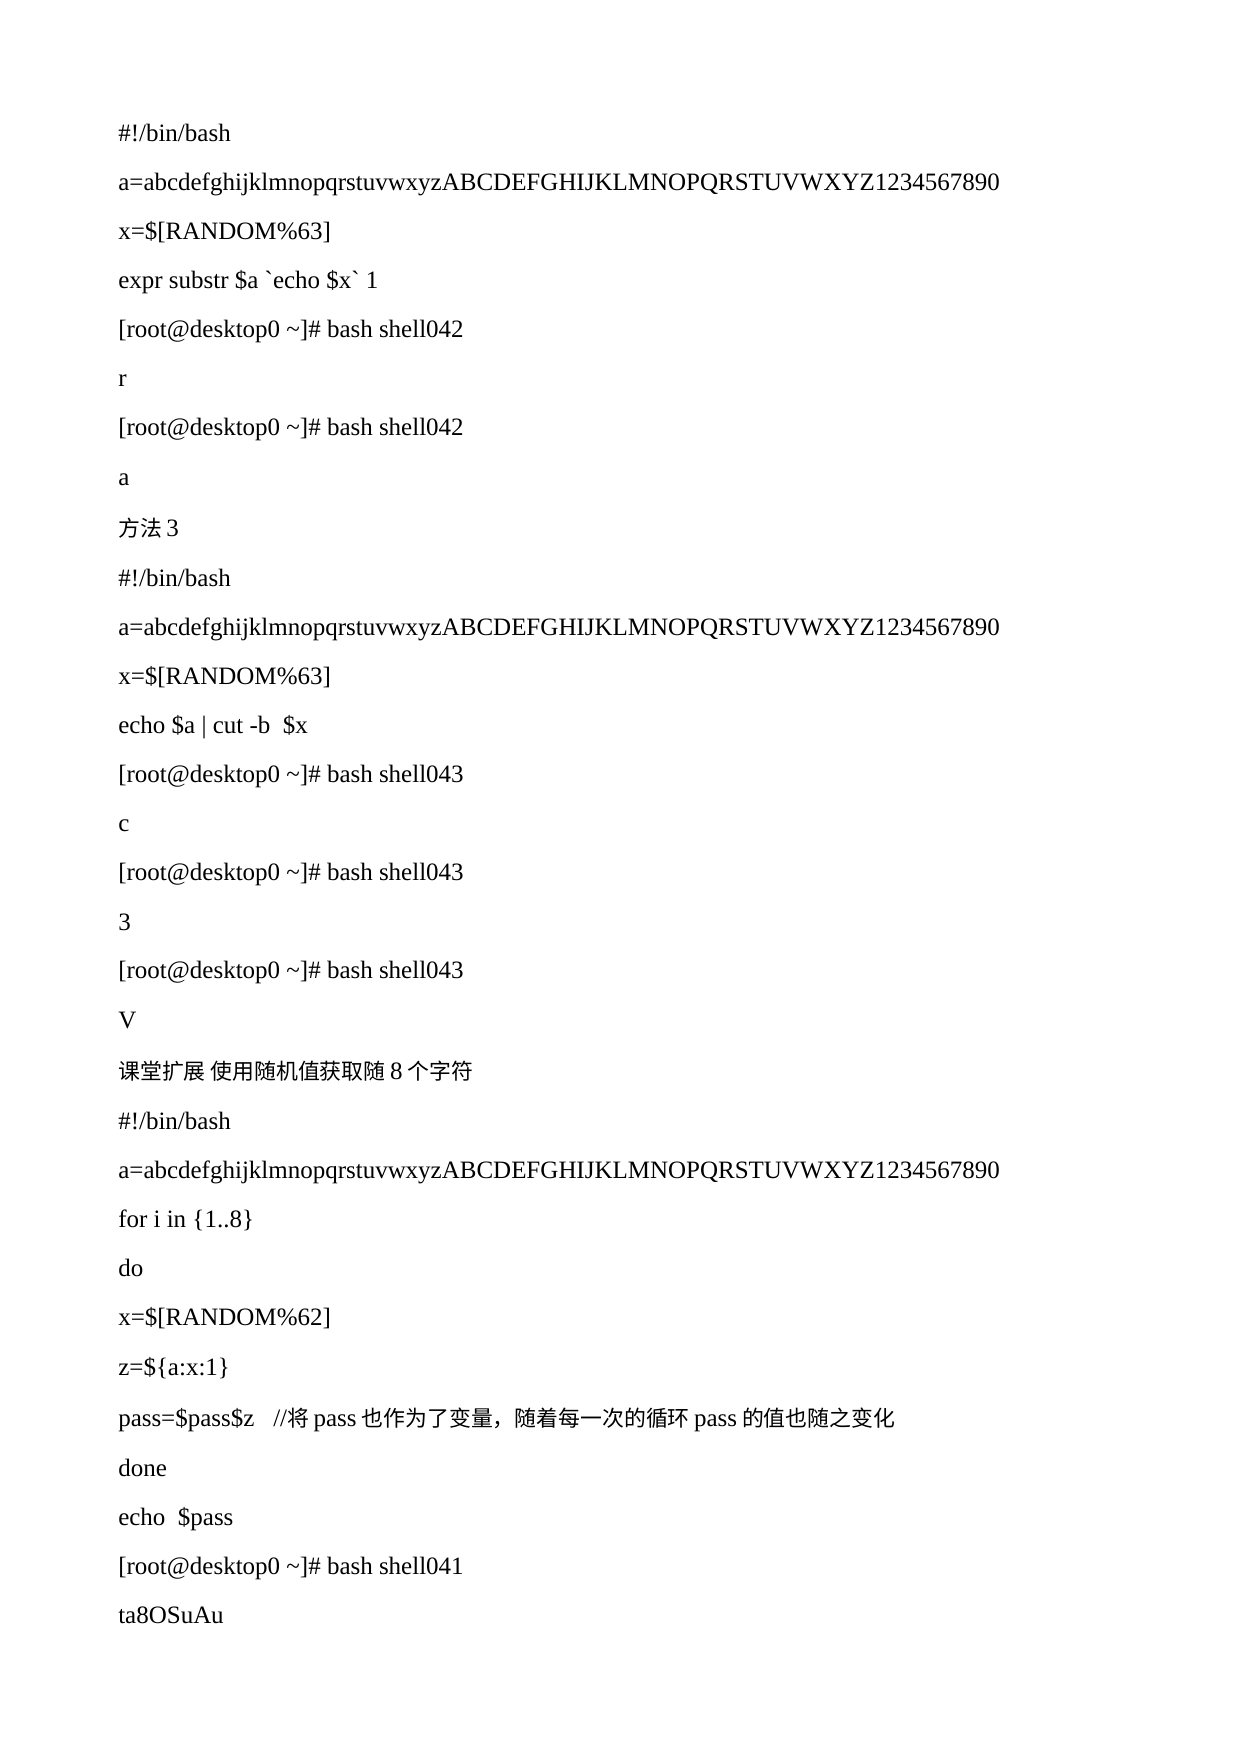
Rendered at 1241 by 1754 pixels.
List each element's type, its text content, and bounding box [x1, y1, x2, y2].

text pass=$pass$z //将pass也作为了变量，随着每一次的循环pass的值也随之变化 [118, 1401, 1122, 1432]
text ta8OSuAu [118, 1600, 1122, 1629]
text [root@desktop0 ~]# bash shell042 [118, 412, 1122, 441]
text [root@desktop0 ~]# bash shell043 [118, 759, 1122, 788]
text x=$[RANDOM%63] [118, 216, 1122, 245]
text [root@desktop0 ~]# bash shell042 [118, 314, 1122, 343]
text done [118, 1453, 1122, 1482]
text z=${a:x:1} [118, 1352, 1122, 1380]
text #!/bin/bash [118, 563, 1122, 592]
text 3 [118, 907, 1122, 935]
text [root@desktop0 ~]# bash shell043 [118, 956, 1122, 984]
text a=abcdefghijklmnopqrstuvwxyzABCDEFGHIJKLMNOPQRSTUVWXYZ1234567890 [118, 612, 1122, 641]
text a=abcdefghijklmnopqrstuvwxyzABCDEFGHIJKLMNOPQRSTUVWXYZ1234567890 [118, 1155, 1122, 1184]
text 方法3 [118, 511, 1122, 542]
text c [118, 808, 1122, 837]
text x=$[RANDOM%63] [118, 661, 1122, 690]
text #!/bin/bash [118, 1106, 1122, 1135]
text echo $pass [118, 1502, 1122, 1531]
text [root@desktop0 ~]# bash shell043 [118, 857, 1122, 886]
text V [118, 1005, 1122, 1033]
text do [118, 1253, 1122, 1282]
text [root@desktop0 ~]# bash shell041 [118, 1551, 1122, 1580]
text expr substr $a `echo $x` 1 [118, 265, 1122, 294]
text r [118, 363, 1122, 392]
text for i in {1..8} [118, 1204, 1122, 1233]
text 课堂扩展 使用随机值获取随8个字符 [118, 1054, 1122, 1085]
text x=$[RANDOM%62] [118, 1302, 1122, 1331]
text a [118, 462, 1122, 490]
text #!/bin/bash [118, 118, 1122, 147]
text echo $a | cut -b $x [118, 710, 1122, 739]
text a=abcdefghijklmnopqrstuvwxyzABCDEFGHIJKLMNOPQRSTUVWXYZ1234567890 [118, 167, 1122, 196]
